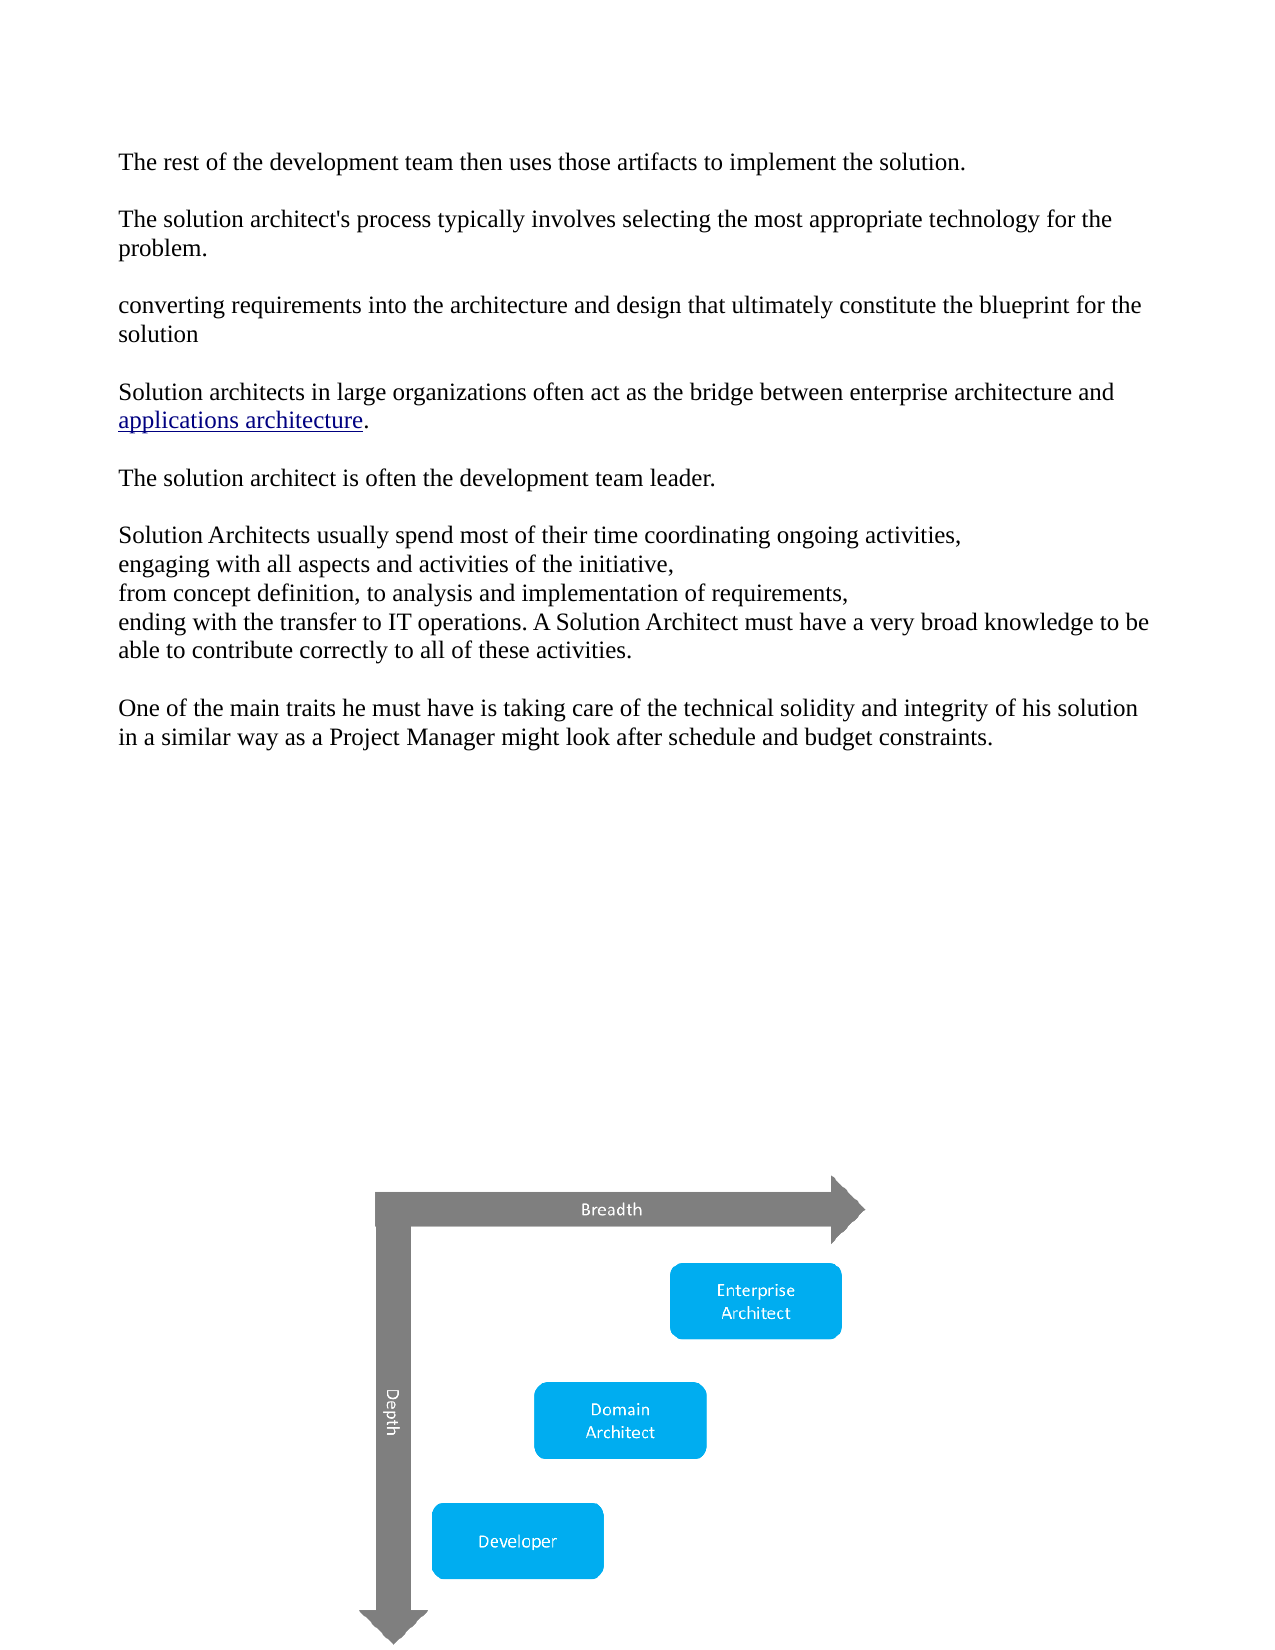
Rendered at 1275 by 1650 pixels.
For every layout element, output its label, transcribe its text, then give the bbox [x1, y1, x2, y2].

text The rest of the development team then uses those artifacts to implement the solution. [118, 147, 1157, 176]
text converting requirements into the architecture and design that ultimately constitute the blueprint for the solution [118, 291, 1157, 348]
text The solution architect's process typically involves selecting the most appropriate technology for the problem. [118, 204, 1157, 262]
text One of the main traits he must have is taking care of the technical solidity and integrity of his solution in a similar way as a Project Manager might look after schedule and budget constraints. [118, 693, 1157, 751]
picture [326, 1154, 870, 1650]
text The solution architect is often the development team leader. [118, 463, 1157, 492]
text Solution architects in large organizations often act as the bridge between enterprise architecture and applications architecture. [118, 377, 1157, 434]
text Solution Architects usually spend most of their time coordinating ongoing activities, engaging with all aspects and activities of the initiative, from concept definition, to analysis and implementation of requirements, ending with the transfer to IT operations. A Solution Architect must have a very broad knowledge to be able to contribute correctly to all of these activities. [118, 521, 1157, 664]
